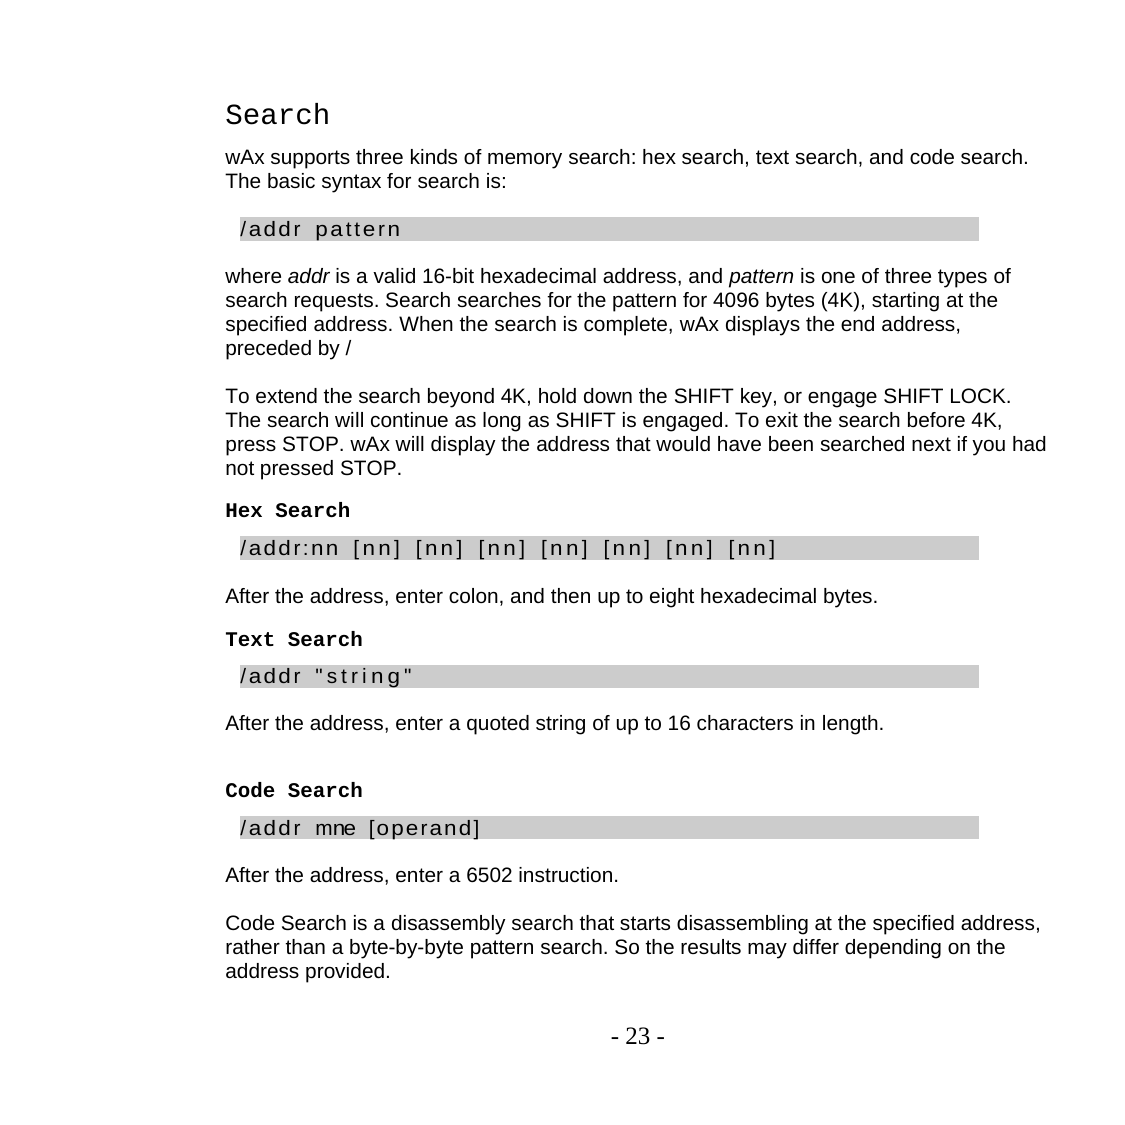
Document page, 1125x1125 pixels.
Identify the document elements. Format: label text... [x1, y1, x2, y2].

text Code Search [225, 780, 1049, 803]
text Hex Search [225, 500, 1049, 524]
text /addr:nn [nn] [nn] [nn] [nn] [nn] [nn] [nn] [240, 536, 1049, 560]
text To extend the search beyond 4K, hold down the SHIFT key, or engage SHIFT LOCK. The search will continue as long as SHIFT is engaged. To exit the search before 4K, press STOP. wAx will display the address that would have been searched next if you had not pressed STOP. [225, 384, 1049, 479]
text Text Search [225, 628, 1049, 652]
text - 23 - [611, 1021, 1049, 1049]
text /addr "string" [240, 664, 1049, 688]
text where addr is a valid 16-bit hexadecimal address, and pattern is one of three types of search requests. Search searches for the pattern for 4096 bytes (4K), starting at the specified address. When the search is complete, wAx displays the end address, preceded by / [225, 264, 1016, 360]
text wAx supports three kinds of memory search: hex search, text search, and code search. The basic syntax for search is: [225, 145, 1033, 193]
text After the address, enter a quoted string of up to 16 characters in length. [225, 711, 1049, 735]
text /addr mne [operand] [240, 816, 1049, 839]
text /addr pattern [240, 217, 1049, 241]
text After the address, enter a 6502 instruction. [225, 863, 1049, 887]
text Search [225, 100, 1049, 133]
text After the address, enter colon, and then up to eight hexadecimal bytes. [225, 584, 1049, 608]
text Code Search is a disassembly search that starts disassembling at the specified address, rather than a byte-by-byte pattern search. So the results may differ depending on the address provided. [225, 911, 1045, 983]
